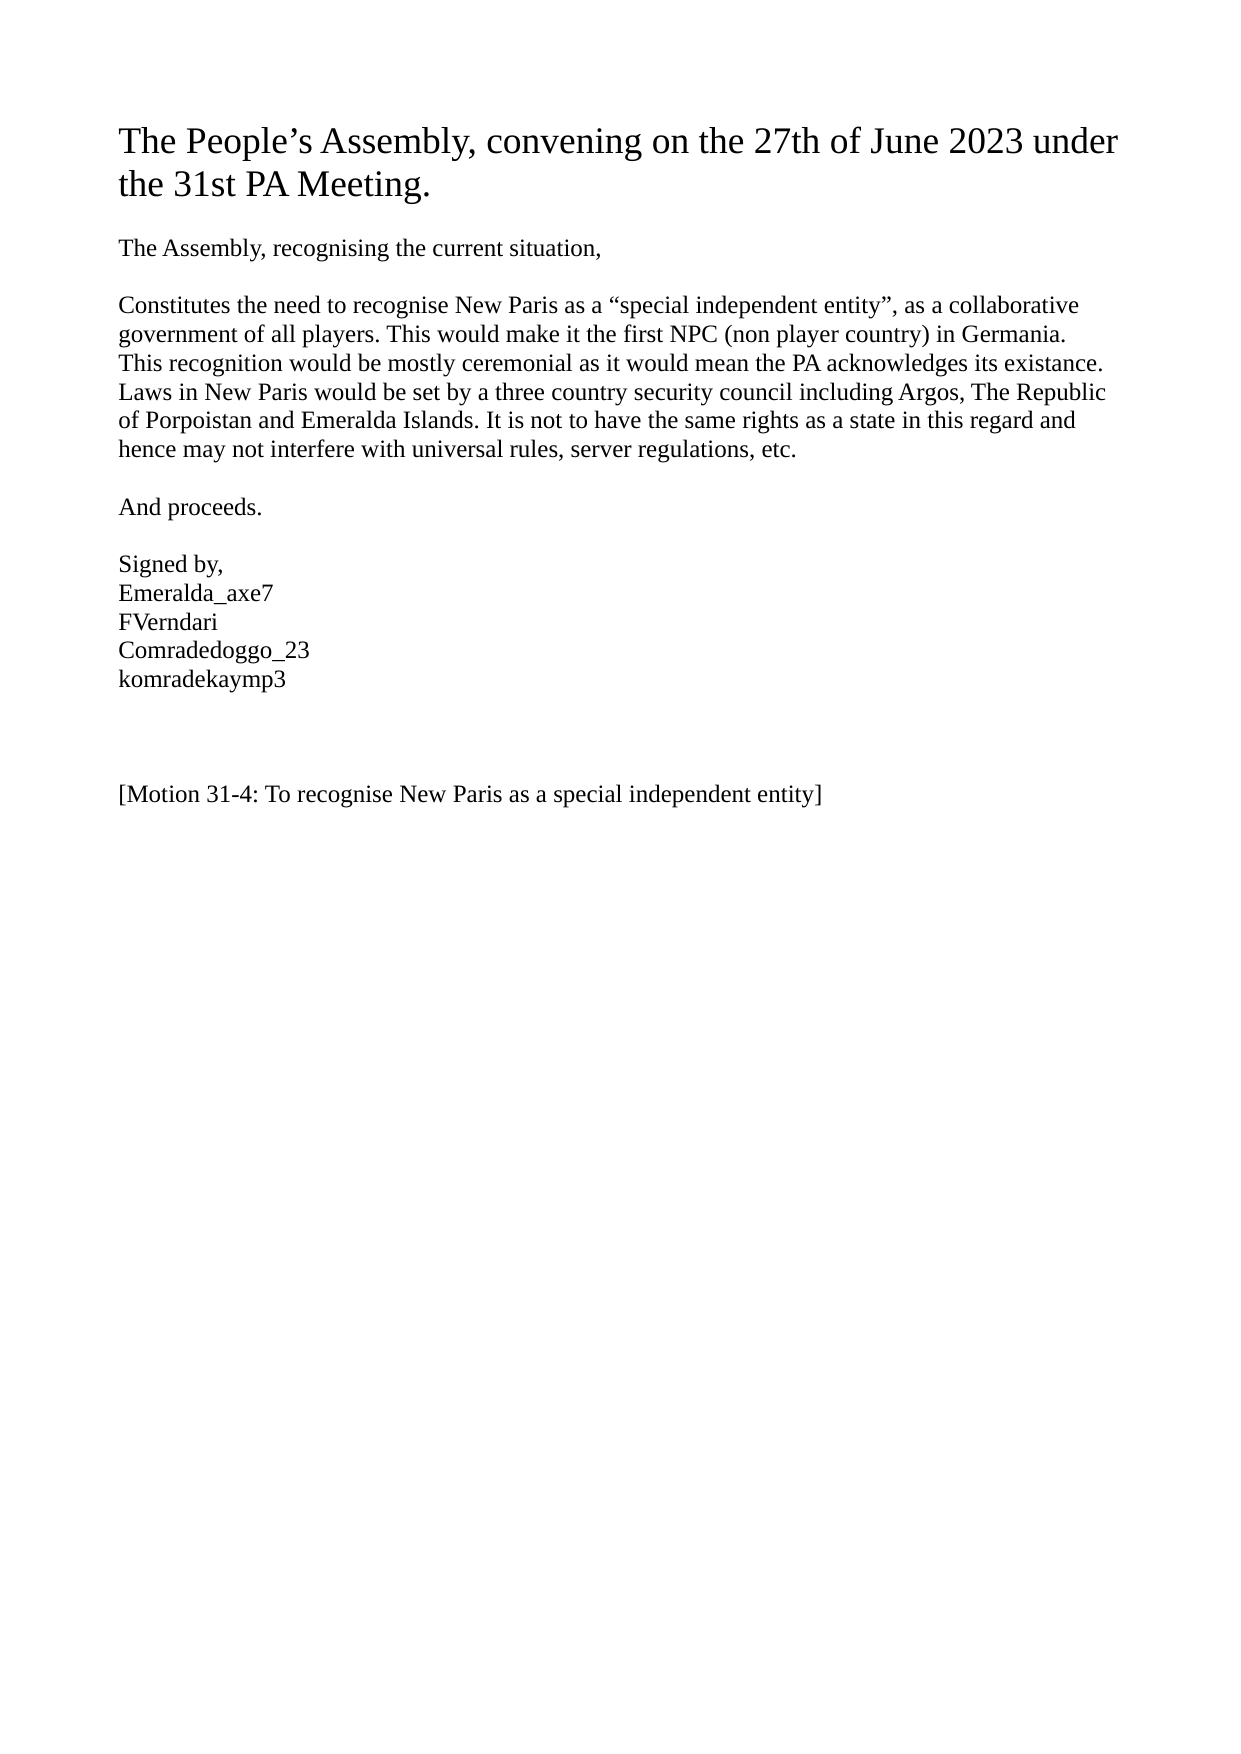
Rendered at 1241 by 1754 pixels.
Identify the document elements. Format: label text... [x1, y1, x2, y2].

text This recognition would be mostly ceremonial as it would mean the PA acknowledges its existance. [118, 348, 1122, 377]
text And proceeds. [118, 492, 1122, 521]
text The Assembly, recognising the current situation, [118, 233, 1122, 262]
text [Motion 31-4: To recognise New Paris as a special independent entity] [118, 779, 1122, 808]
text komradekaymp3 [118, 664, 1122, 693]
text Comradedoggo_23 [118, 636, 1122, 664]
text Constitutes the need to recognise New Paris as a “special independent entity”, as a collaborative government of all players. This would make it the first NPC (non player country) in Germania. [118, 291, 1122, 348]
text The People’s Assembly, convening on the 27th of June 2023 under the 31st PA Meeting. [118, 118, 1122, 204]
text FVerndari [118, 607, 1122, 636]
text Laws in New Paris would be set by a three country security council including Argos, The Republic of Porpoistan and Emeralda Islands. It is not to have the same rights as a state in this regard and hence may not interfere with universal rules, server regulations, etc. [118, 377, 1122, 463]
text Signed by, [118, 549, 1122, 578]
text Emeralda_axe7 [118, 578, 1122, 607]
